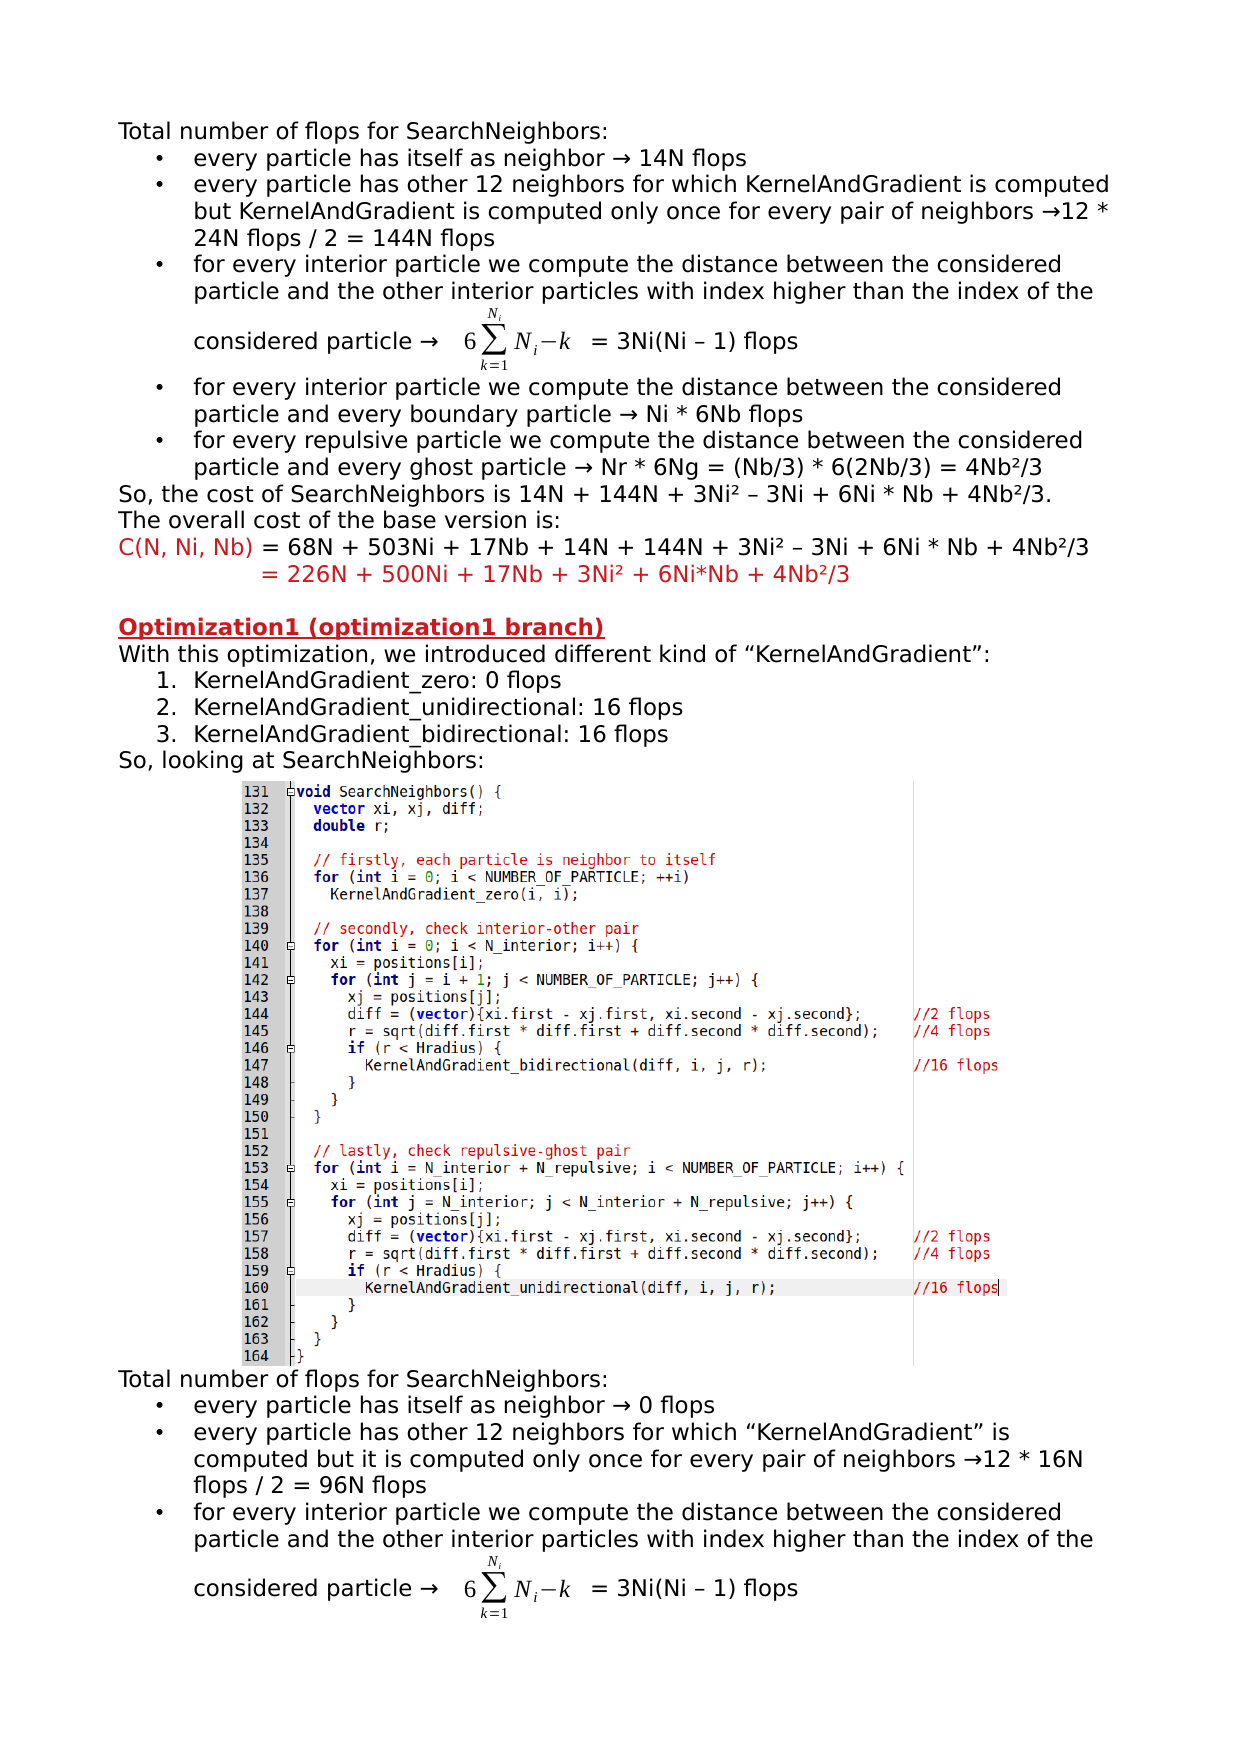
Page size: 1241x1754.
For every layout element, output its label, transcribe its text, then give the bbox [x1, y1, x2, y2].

list every particle has itself as neighbor → 14N flops [156, 145, 1122, 171]
list KernelAndGradient_unidirectional: 16 flops [156, 694, 1122, 721]
text The overall cost of the base version is: [118, 508, 1122, 534]
text Optimization1 (optimization1 branch) [118, 614, 1122, 641]
text Total number of flops for SearchNeighbors: [118, 774, 1122, 1393]
list every particle has other 12 neighbors for which KernelAndGradient is computed but KernelAndGradient is computed only once for every pair of neighbors →12 * 24N flops / 2 = 144N flops [156, 171, 1122, 251]
list every particle has itself as neighbor → 0 flops [156, 1393, 1122, 1419]
list KernelAndGradient_bidirectional: 16 flops [156, 721, 1122, 748]
text So, the cost of SearchNeighbors is 14N + 144N + 3Ni² – 3Ni + 6Ni * Nb + 4Nb²/3. [118, 481, 1122, 508]
text So, looking at SearchNeighbors: [118, 748, 1122, 774]
picture [241, 781, 1008, 1366]
list for every repulsive particle we compute the distance between the considered particle and every ghost particle → Nr * 6Ng = (Nb/3) * 6(2Nb/3) = 4Nb²/3 [156, 428, 1122, 481]
text Total number of flops for SearchNeighbors: [118, 118, 1122, 145]
list for every interior particle we compute the distance between the considered particle and the other interior particles with index higher than the index of the considered particle → = 3Ni(Ni – 1) flops [156, 1499, 1122, 1622]
list for every interior particle we compute the distance between the considered particle and the other interior particles with index higher than the index of the considered particle → = 3Ni(Ni – 1) flops [156, 251, 1122, 374]
text With this optimization, we introduced different kind of “KernelAndGradient”: [118, 641, 1122, 668]
text = 226N + 500Ni + 17Nb + 3Ni² + 6Ni*Nb + 4Nb²/3 [118, 561, 1122, 588]
text C(N, Ni, Nb) = 68N + 503Ni + 17Nb + 14N + 144N + 3Ni² – 3Ni + 6Ni * Nb + 4Nb²/3 [118, 534, 1122, 561]
list every particle has other 12 neighbors for which “KernelAndGradient” is computed but it is computed only once for every pair of neighbors →12 * 16N flops / 2 = 96N flops [156, 1419, 1122, 1499]
list for every interior particle we compute the distance between the considered particle and every boundary particle → Ni * 6Nb flops [156, 374, 1122, 428]
list KernelAndGradient_zero: 0 flops [156, 668, 1122, 694]
